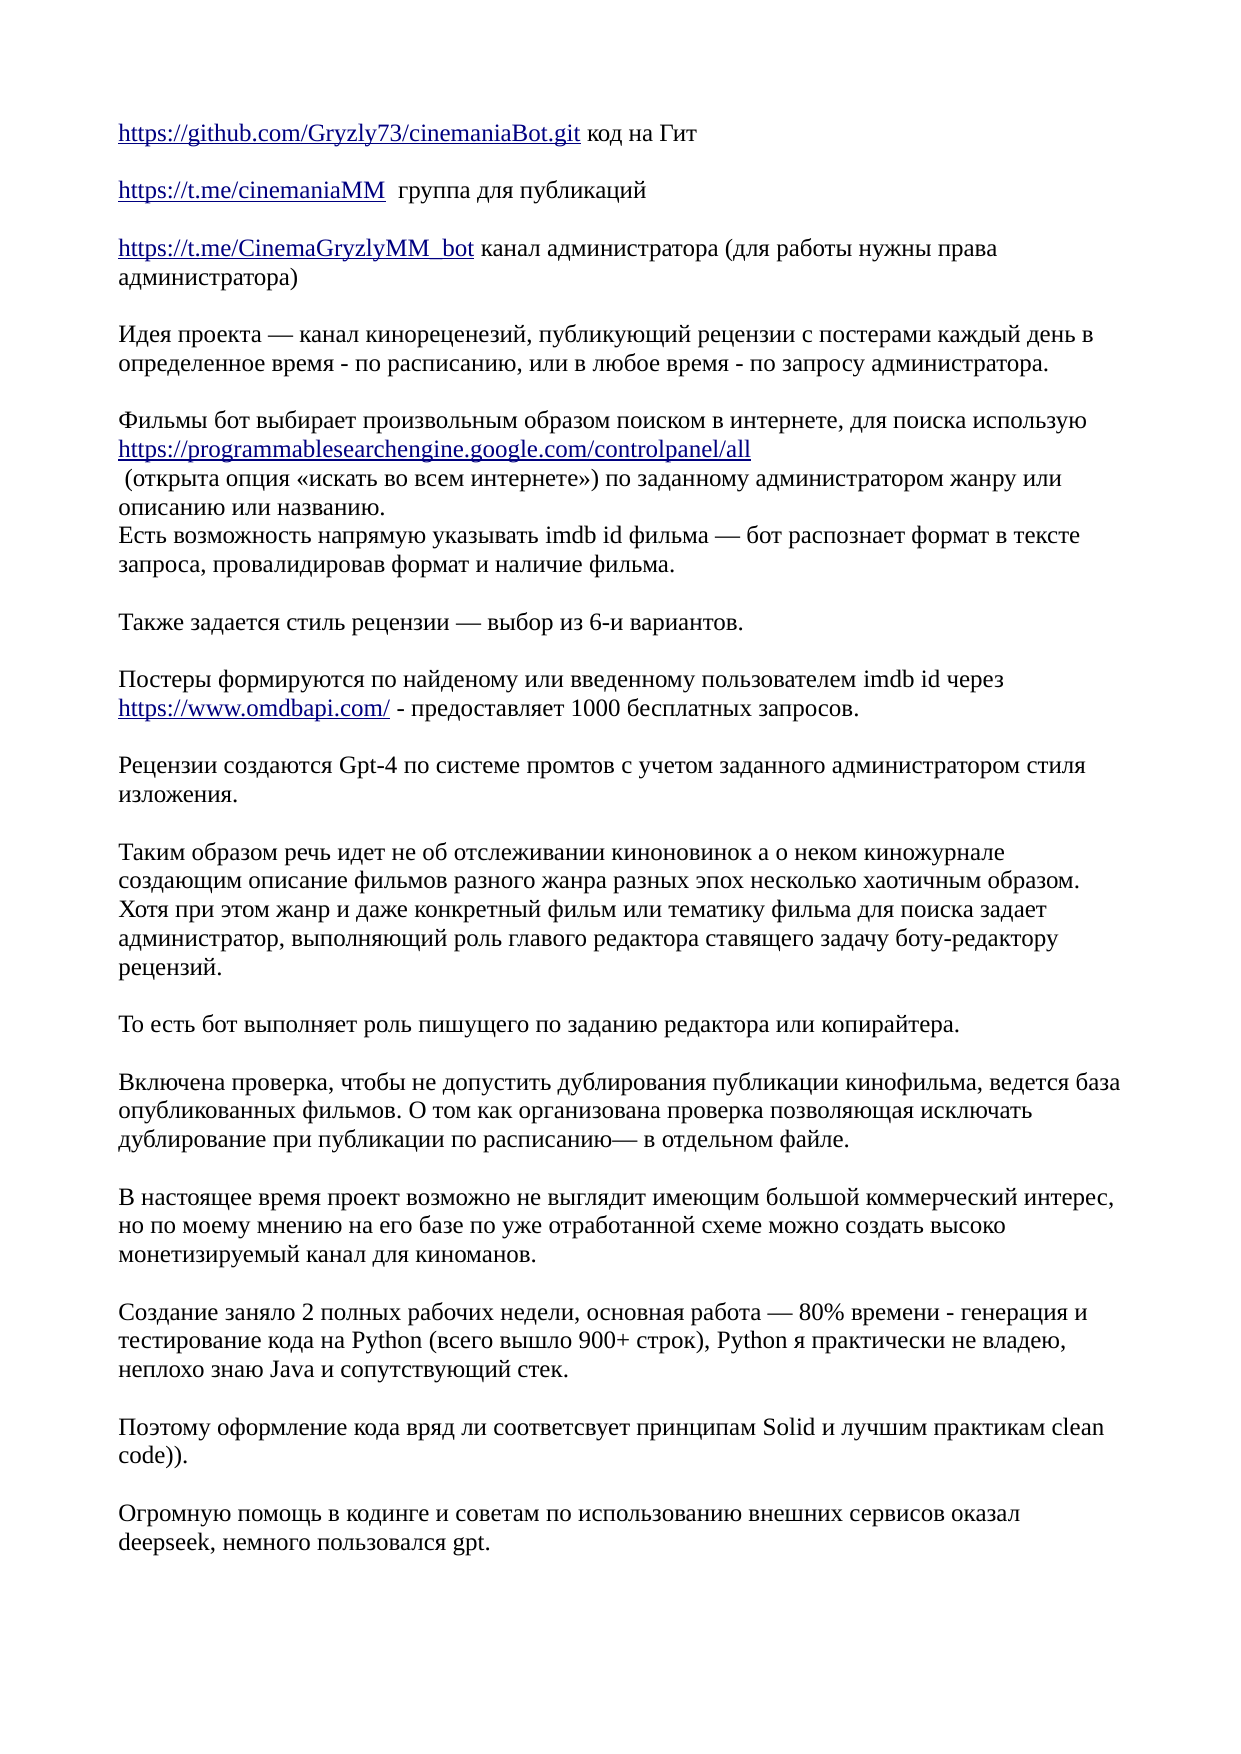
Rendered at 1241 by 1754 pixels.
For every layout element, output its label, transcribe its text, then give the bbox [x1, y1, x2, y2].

text Идея проекта — канал кинореценезий, публикующий рецензии с постерами каждый день в определенное время - по расписанию, или в любое время - по запросу администратора. [118, 319, 1122, 377]
text Есть возможность напрямую указывать imdb id фильма — бот распознает формат в тексте запроса, провалидировав формат и наличие фильма. [118, 521, 1122, 578]
text Таким образом речь идет не об отслеживании киноновинок а о неком киножурнале создающим описание фильмов разного жанра разных эпох несколько хаотичным образом. Хотя при этом жанр и даже конкретный фильм или тематику фильма для поиска задает администратор, выполняющий роль главого редактора ставящего задачу боту-редактору рецензий. [118, 837, 1122, 981]
text (открыта опция «искать во всем интернете») по заданному администратором жанру или описанию или названию. [118, 463, 1122, 521]
text Рецензии создаются Gpt-4 по системе промтов с учетом заданного администратором стиля изложения. [118, 751, 1122, 808]
text В настоящее время проект возможно не выглядит имеющим большой коммерческий интерес, но по моему мнению на его базе по уже отработанной схеме можно создать высоко монетизируемый канал для киноманов. [118, 1182, 1122, 1268]
text https://github.com/Gryzly73/cinemaniaBot.git код на Гит [118, 118, 1122, 147]
text Фильмы бот выбирает произвольным образом поиском в интернете, для поиска использую [118, 406, 1122, 434]
text Создание заняло 2 полных рабочих недели, основная работа — 80% времени - генерация и тестирование кода на Python (всего вышло 900+ строк), Python я практически не владею, неплохо знаю Java и сопутствующий стек. [118, 1297, 1122, 1383]
text Поэтому оформление кода вряд ли соответсвует принципам Solid и лучшим практикам clean code)). [118, 1412, 1122, 1469]
text Также задается стиль рецензии — выбор из 6-и вариантов. [118, 607, 1122, 636]
text https://programmablesearchengine.google.com/controlpanel/all [118, 434, 1122, 463]
text То есть бот выполняет роль пишущего по заданию редактора или копирайтера. [118, 1009, 1122, 1038]
text Постеры формируются по найденому или введенному пользователем imdb id через https://www.omdbapi.com/ - предоставляет 1000 бесплатных запросов. [118, 664, 1122, 722]
text https://t.me/CinemaGryzlyMM_bot канал администратора (для работы нужны права администратора) [118, 233, 1122, 291]
text Включена проверка, чтобы не допустить дублирования публикации кинофильма, ведется база опубликованных фильмов. О том как организована проверка позволяющая исключать дублирование при публикации по расписанию— в отдельном файле. [118, 1067, 1122, 1153]
text Огромную помощь в кодинге и советам по использованию внешних сервисов оказал deepseek, немного пользовался gpt. [118, 1498, 1122, 1556]
text https://t.me/cinemaniaMM группа для публикаций [118, 176, 1122, 204]
